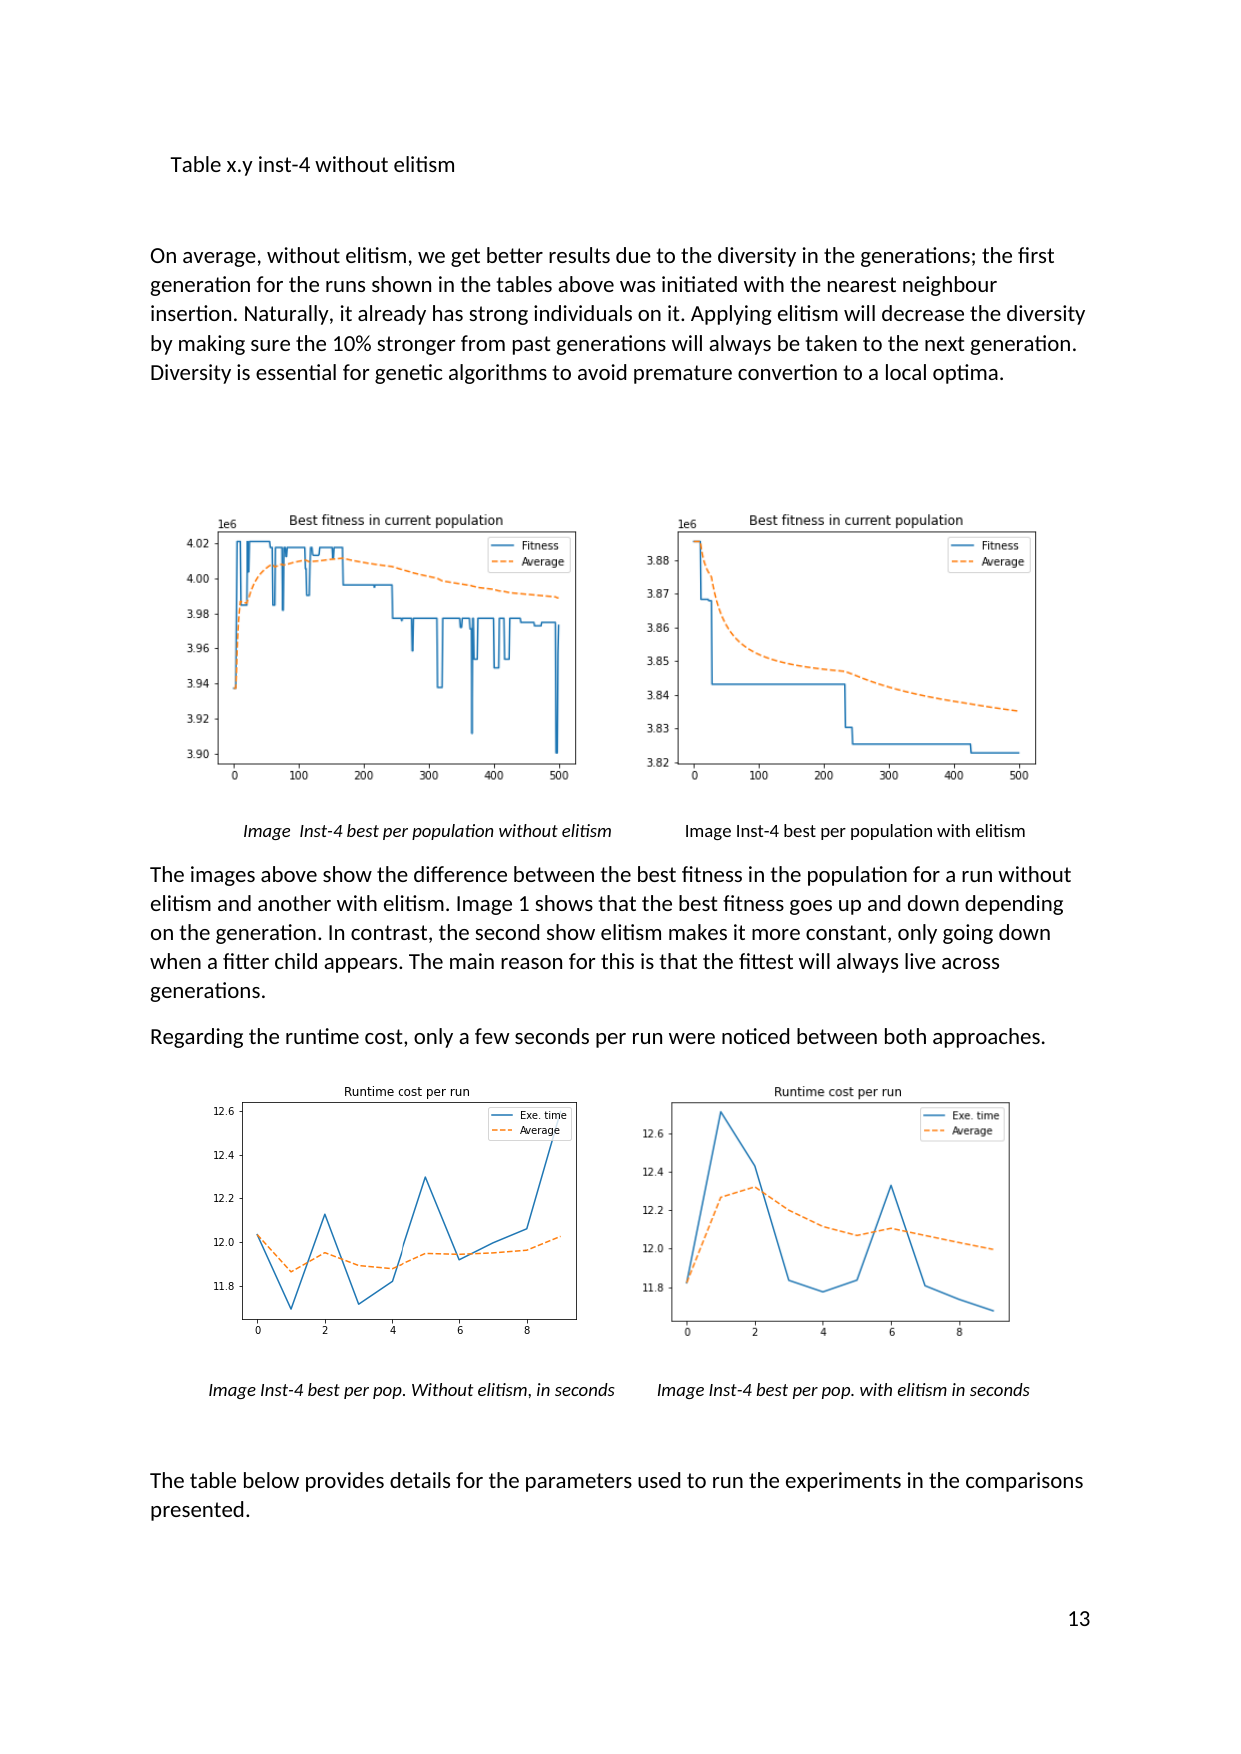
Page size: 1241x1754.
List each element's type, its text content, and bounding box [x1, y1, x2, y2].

text Image Inst-4 best per pop. Without elitism, in seconds Image Inst-4 best per pop. with elitism in seconds [150, 1374, 1090, 1402]
text Image Inst-4 best per population without elitism Image Inst-4 best per population with elitism [150, 819, 1090, 842]
text Regarding the runtime cost, only a few seconds per run were noticed between both approaches. [150, 1022, 1090, 1050]
text The images above show the difference between the best fitness in the population for a run without elitism and another with elitism. Image 1 shows that the best fitness goes up and down depending on the generation. In contrast, the second show elitism makes it more constant, only going down when a fitter child appears. The main reason for this is that the fittest will always live across generations. [150, 860, 1090, 1004]
text The table below provides details for the parameters used to run the experiments in the comparisons presented. [150, 1466, 1090, 1523]
text On average, without elitism, we get better results due to the diversity in the generations; the first generation for the runs shown in the tables above was initiated with the nearest neighbour insertion. Naturally, it already has strong individuals on it. Applying elitism will decrease the diversity by making sure the 10% stronger from past generations will always be taken to the next generation. Diversity is essential for genetic algorithms to avoid premature convertion to a local optima. [150, 241, 1090, 386]
text Table x.y inst-4 without elitism [150, 150, 1090, 178]
